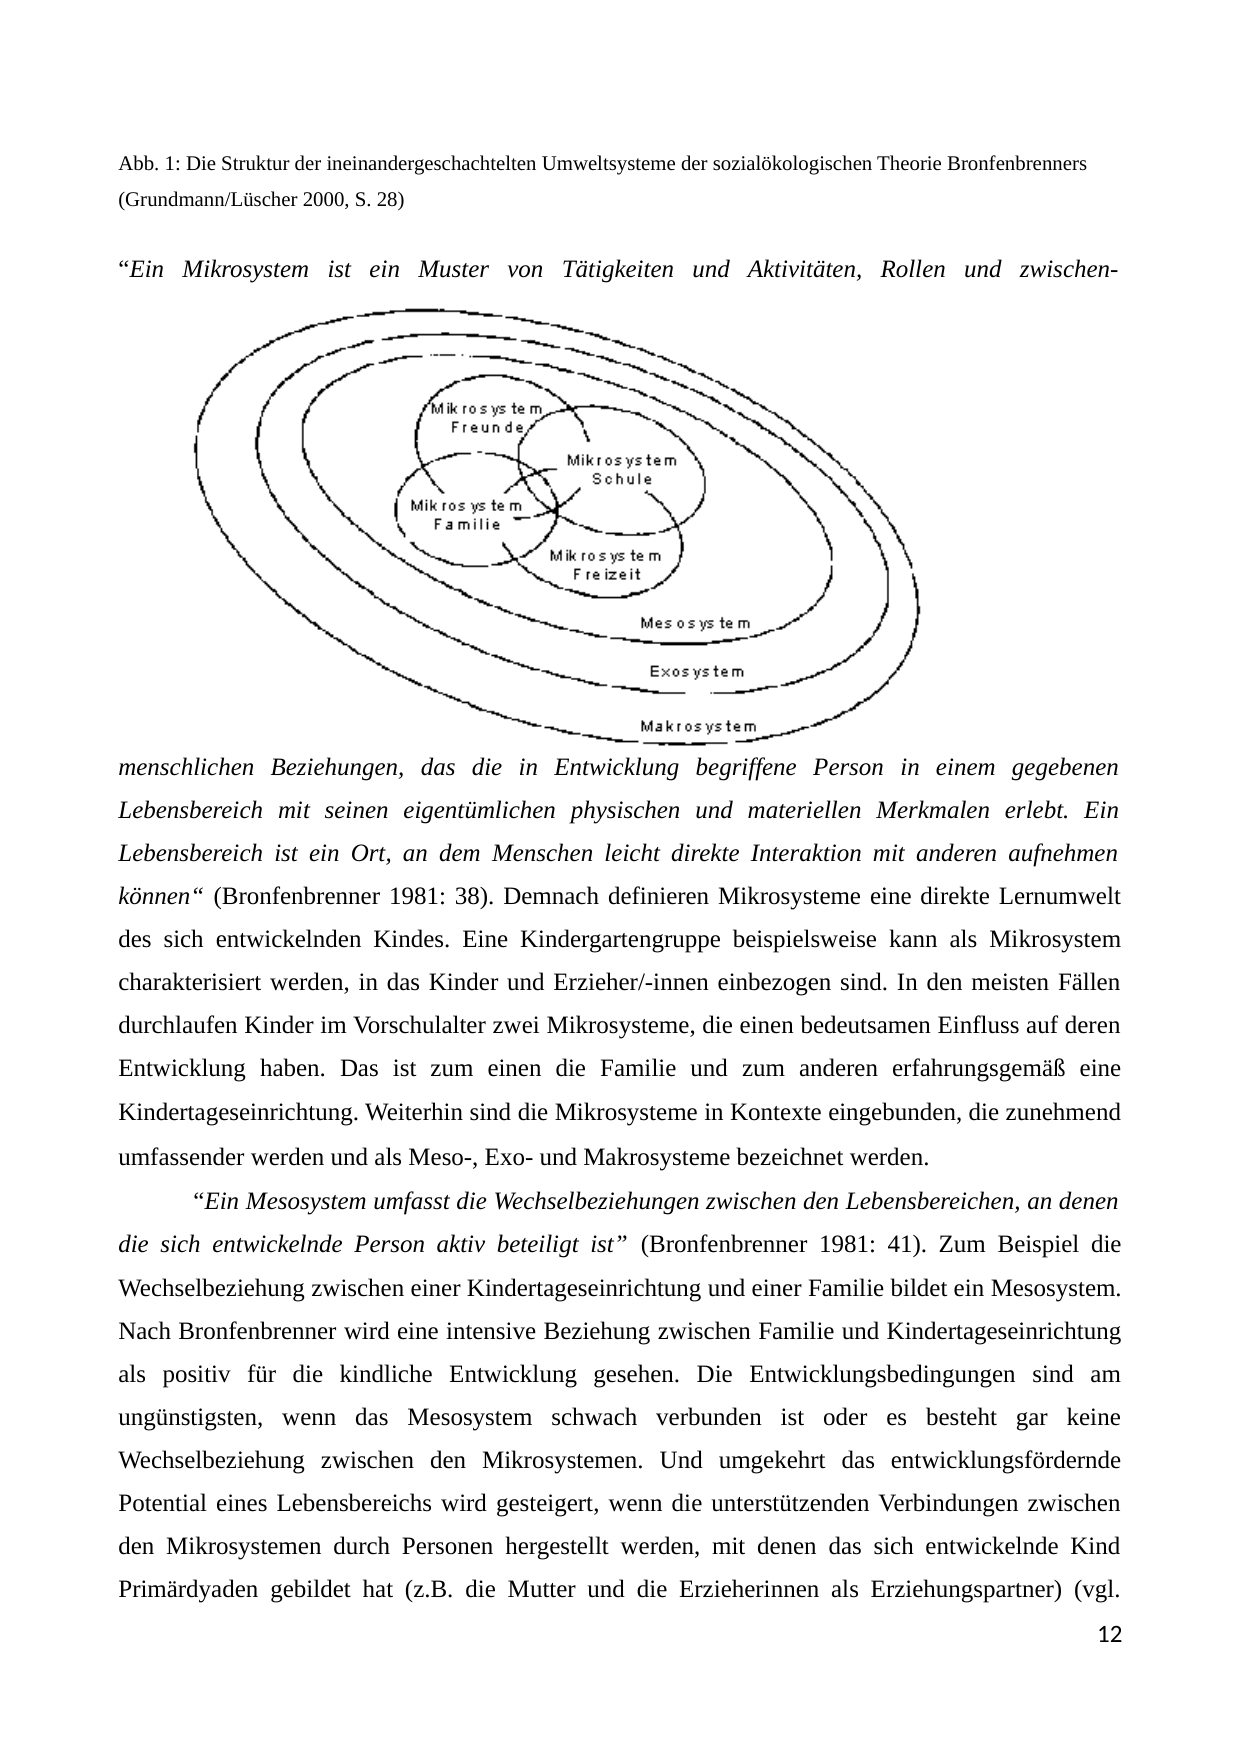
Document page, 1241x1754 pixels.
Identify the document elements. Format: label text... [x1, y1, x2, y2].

picture [185, 306, 924, 752]
text Abb. 1: Die Struktur der ineinandergeschachtelten Umweltsysteme der sozialökologischen Theorie Bronfenbrenners [118, 151, 1122, 175]
text (Grundmann/Lüscher 2000, S. 28) [118, 187, 1122, 211]
text “Ein Mesosystem umfasst die Wechselbeziehungen zwischen den Lebensbereichen, an denen die sich entwickelnde Person aktiv beteiligt ist” (Bronfenbrenner 1981: 41). Zum Beispiel die Wechselbeziehung zwischen einer Kindertageseinrichtung und einer Familie bildet ein Mesosystem. Nach Bronfenbrenner wird eine intensive Beziehung zwischen Familie und Kindertageseinrichtung als positiv für die kindliche Entwicklung gesehen. Die Entwicklungsbedingungen sind am ungünstigsten, wenn das Mesosystem schwach verbunden ist oder es besteht gar keine Wechselbeziehung zwischen den Mikrosystemen. Und umgekehrt das entwicklungsfördernde Potential eines Lebensbereichs wird gesteigert, wenn die unterstützenden Verbindungen zwischen den Mikrosystemen durch Personen hergestellt werden, mit denen das sich entwickelnde Kind Primärdyaden gebildet hat (z.B. die Mutter und die Erzieherinnen als Erziehungspartner) (vgl. [118, 1186, 1122, 1603]
text “Ein Mikrosystem ist ein Muster von Tätigkeiten und Aktivitäten, Rollen und zwischen-menschlichen Beziehungen, das die in Entwicklung begriffene Person in einem gegebenen Lebensbereich mit seinen eigentümlichen physischen und materiellen Merkmalen erlebt. Ein Lebensbereich ist ein Ort, an dem Menschen leicht direkte Interaktion mit anderen aufnehmen können“ (Bronfenbrenner 1981: 38). Demnach definieren Mikrosysteme eine direkte Lernumwelt des sich entwickelnden Kindes. Eine Kindergartengruppe beispielsweise kann als Mikrosystem charakterisiert werden, in das Kinder und Erzieher/-innen einbezogen sind. In den meisten Fällen durchlaufen Kinder im Vorschulalter zwei Mikrosysteme, die einen bedeutsamen Einfluss auf deren Entwicklung haben. Das ist zum einen die Familie und zum anderen erfahrungsgemäß eine Kindertageseinrichtung. Weiterhin sind die Mikrosysteme in Kontexte eingebunden, die zunehmend umfassender werden und als Meso-, Exo- und Makrosysteme bezeichnet werden. [118, 254, 1122, 1171]
